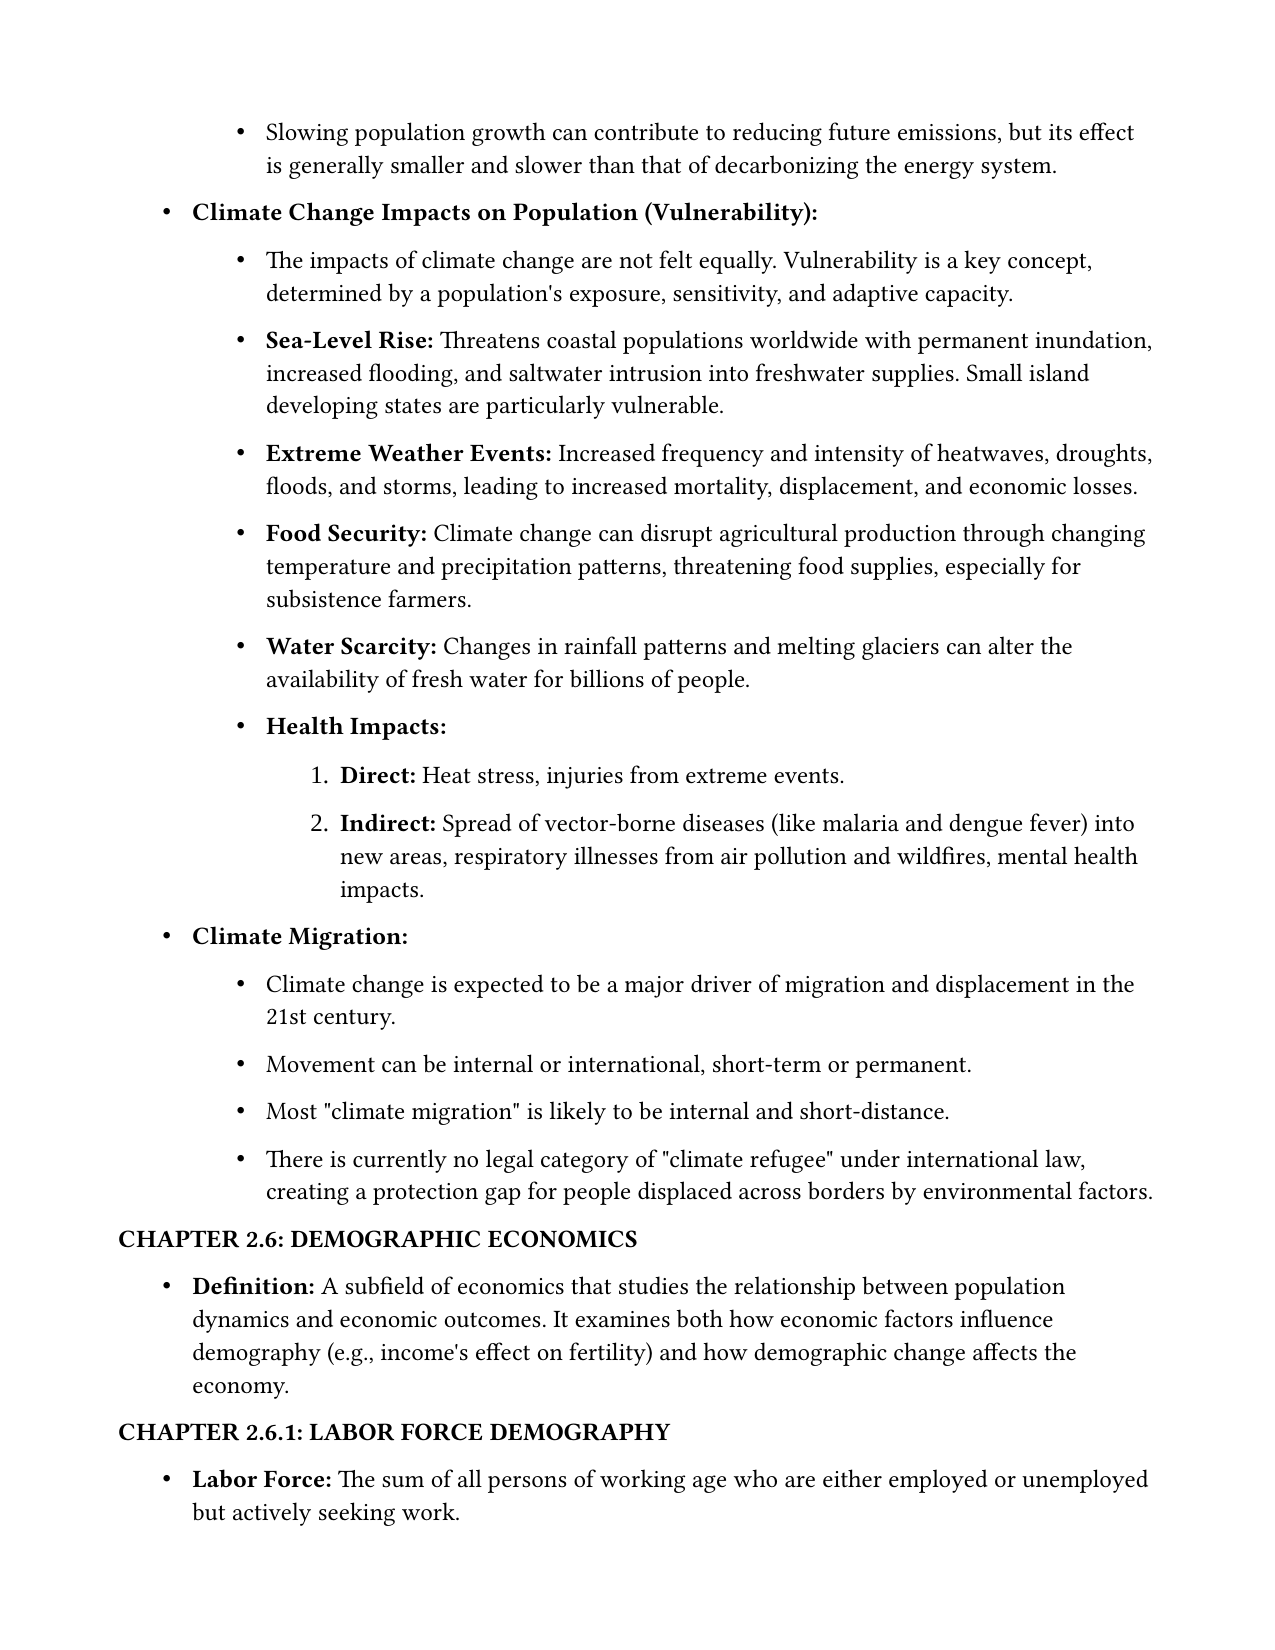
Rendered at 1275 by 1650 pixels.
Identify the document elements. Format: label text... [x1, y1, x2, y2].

list Direct: Heat stress, injuries from extreme events. [310, 760, 1157, 789]
list Health Impacts: [236, 712, 1157, 741]
list There is currently no legal category of "climate refugee" under international law, creating a protection gap for people displaced across borders by environmental factors. [236, 1144, 1157, 1206]
list Indirect: Spread of vector-borne diseases (like malaria and dengue fever) into new areas, respiratory illnesses from air pollution and wildfires, mental health impacts. [310, 808, 1157, 903]
list Climate change is expected to be a major driver of migration and displacement in the 21st century. [236, 969, 1157, 1031]
list Slowing population growth can contribute to reducing future emissions, but its effect is generally smaller and slower than that of decarbonizing the energy system. [236, 118, 1157, 179]
list Extreme Weather Events: Increased frequency and intensity of heatwaves, droughts, floods, and storms, leading to increased mortality, displacement, and economic losses. [236, 439, 1157, 500]
text CHAPTER 2.6: DEMOGRAPHIC ECONOMICS [118, 1225, 1157, 1253]
list Most "climate migration" is likely to be internal and short-distance. [236, 1097, 1157, 1126]
list Sea-Level Rise: Threatens coastal populations worldwide with permanent inundation, increased flooding, and saltwater intrusion into freshwater supplies. Small island developing states are particularly vulnerable. [236, 326, 1157, 420]
list Food Security: Climate change can disrupt agricultural production through changing temperature and precipitation patterns, threatening food supplies, especially for subsistence farmers. [236, 519, 1157, 613]
list Climate Change Impacts on Population (Vulnerability): [162, 198, 1157, 227]
list Labor Force: The sum of all persons of working age who are either employed or unemployed but actively seeking work. [162, 1465, 1157, 1527]
list Climate Migration: [162, 922, 1157, 951]
list Definition: A subfield of economics that studies the relationship between population dynamics and economic outcomes. It examines both how economic factors influence demography (e.g., income's effect on fertility) and how demographic change affects the economy. [162, 1272, 1157, 1399]
list The impacts of climate change are not felt equally. Vulnerability is a key concept, determined by a population's exposure, sensitivity, and adaptive capacity. [236, 246, 1157, 307]
list Movement can be internal or international, short-term or permanent. [236, 1050, 1157, 1078]
list Water Scarcity: Changes in rainfall patterns and melting glaciers can alter the availability of fresh water for billions of people. [236, 632, 1157, 693]
text CHAPTER 2.6.1: LABOR FORCE DEMOGRAPHY [118, 1418, 1157, 1447]
